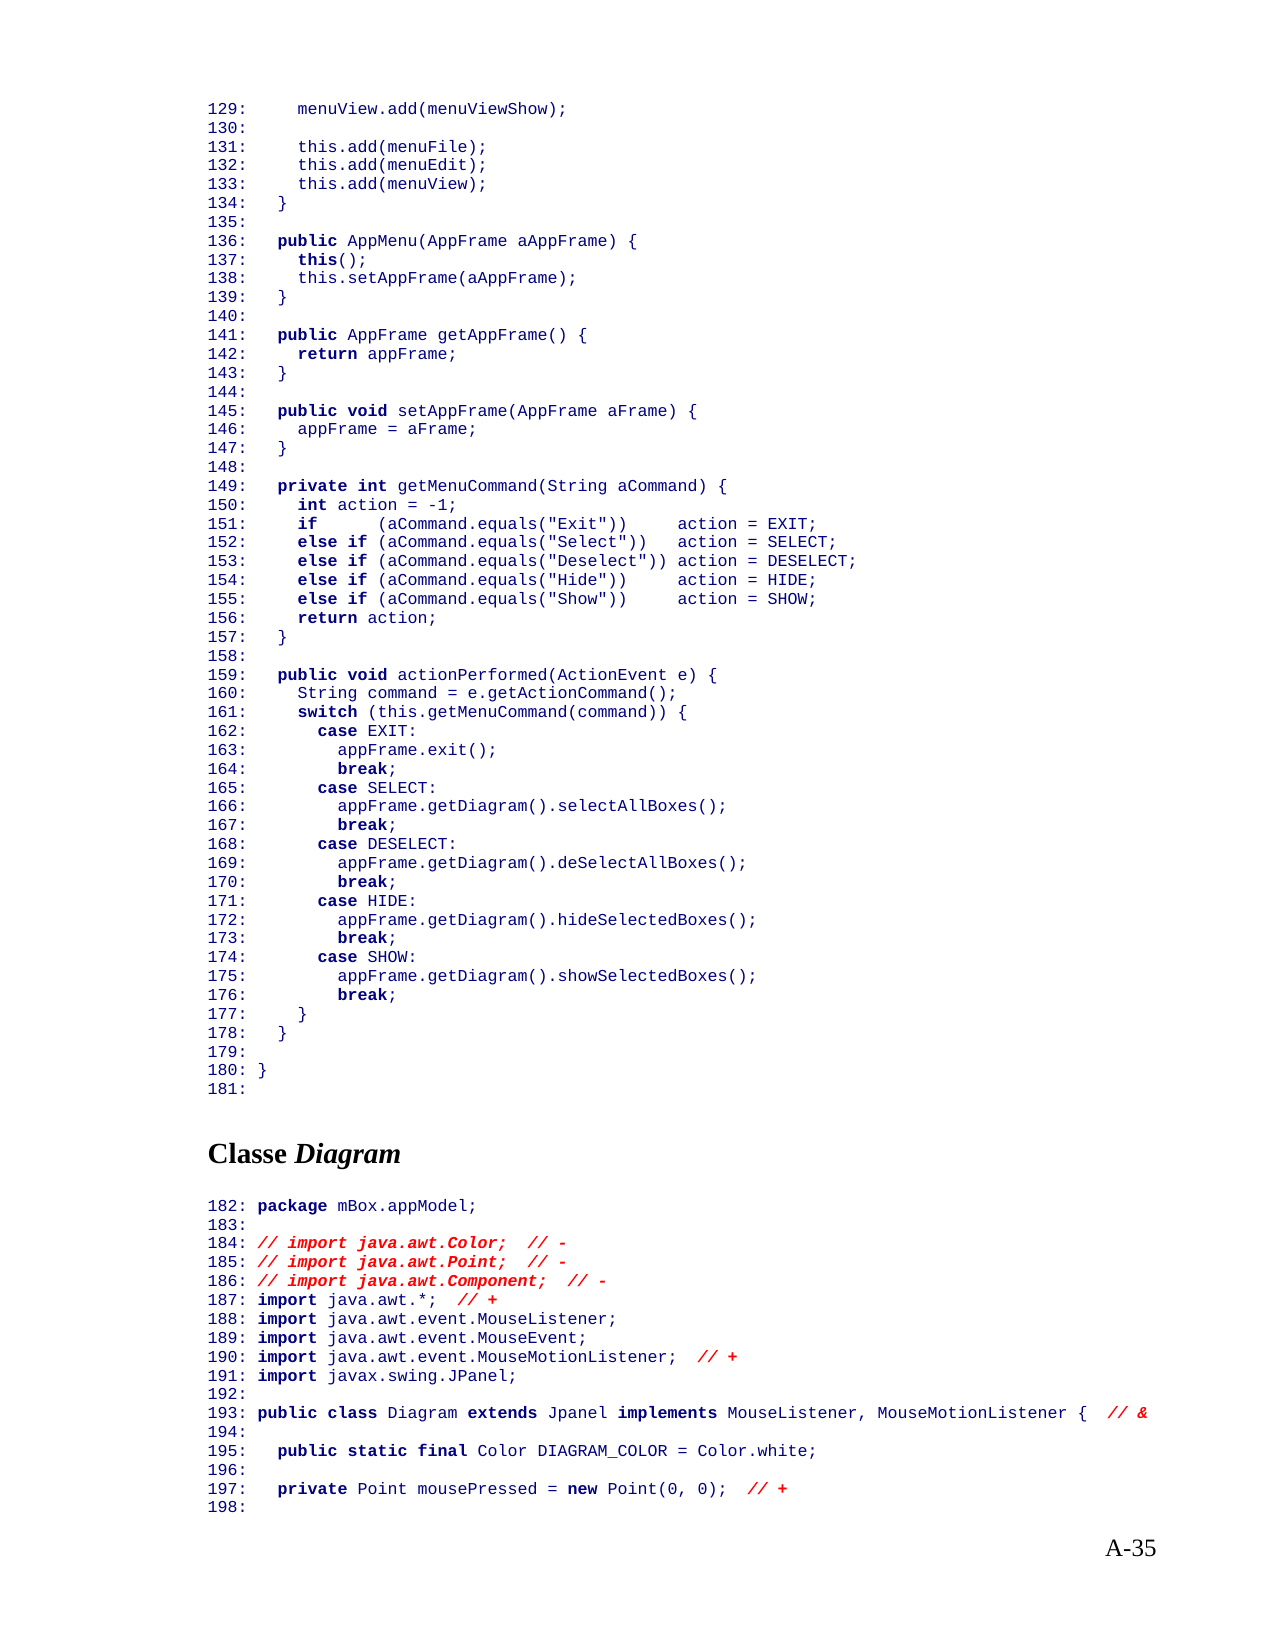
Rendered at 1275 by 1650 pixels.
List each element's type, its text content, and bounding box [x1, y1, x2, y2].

text 133: this.add(menuView); [207, 176, 1156, 195]
text 136: public AppMenu(AppFrame aAppFrame) { [207, 232, 1156, 251]
text 194: [207, 1424, 1156, 1442]
text 192: [207, 1386, 1156, 1405]
text 160: String command = e.getActionCommand(); [207, 685, 1156, 704]
text 154: else if (aCommand.equals("Hide")) action = HIDE; [207, 572, 1156, 591]
text 134: } [207, 195, 1156, 213]
text 167: break; [207, 817, 1156, 836]
text 156: return action; [207, 609, 1156, 628]
text 186: // import java.awt.Component; // - [207, 1273, 1156, 1292]
text 184: // import java.awt.Color; // - [207, 1235, 1156, 1254]
text 142: return appFrame; [207, 346, 1156, 364]
text 168: case DESELECT: [207, 836, 1156, 854]
text 183: [207, 1216, 1156, 1235]
text 189: import java.awt.event.MouseEvent; [207, 1329, 1156, 1348]
text 174: case SHOW: [207, 949, 1156, 968]
text 141: public AppFrame getAppFrame() { [207, 327, 1156, 346]
text 171: case HIDE: [207, 892, 1156, 911]
text 135: [207, 213, 1156, 232]
text 159: public void actionPerformed(ActionEvent e) { [207, 666, 1156, 685]
text 132: this.add(menuEdit); [207, 157, 1156, 176]
text 180: } [207, 1062, 1156, 1081]
text 173: break; [207, 930, 1156, 949]
text 179: [207, 1043, 1156, 1062]
text 165: case SELECT: [207, 779, 1156, 798]
text 188: import java.awt.event.MouseListener; [207, 1311, 1156, 1329]
text 150: int action = -1; [207, 496, 1156, 515]
text 144: [207, 383, 1156, 402]
text Classe Diagram [207, 1137, 1156, 1170]
text 151: if (aCommand.equals("Exit")) action = EXIT; [207, 515, 1156, 534]
text 181: [207, 1081, 1156, 1100]
text 164: break; [207, 760, 1156, 779]
text 191: import javax.swing.JPanel; [207, 1367, 1156, 1386]
text 163: appFrame.exit(); [207, 741, 1156, 760]
text 196: [207, 1461, 1156, 1480]
text 176: break; [207, 987, 1156, 1005]
text 157: } [207, 628, 1156, 647]
text 190: import java.awt.event.MouseMotionListener; // + [207, 1348, 1156, 1367]
text 185: // import java.awt.Point; // - [207, 1254, 1156, 1273]
text 138: this.setAppFrame(aAppFrame); [207, 270, 1156, 289]
text 193: public class Diagram extends Jpanel implements MouseListener, MouseMotionListener { // & [207, 1405, 1156, 1424]
text 145: public void setAppFrame(AppFrame aFrame) { [207, 402, 1156, 421]
text 140: [207, 308, 1156, 327]
text 195: public static final Color DIAGRAM_COLOR = Color.white; [207, 1442, 1156, 1461]
text 172: appFrame.getDiagram().hideSelectedBoxes(); [207, 911, 1156, 930]
text 148: [207, 459, 1156, 477]
text 198: [207, 1499, 1156, 1518]
text 175: appFrame.getDiagram().showSelectedBoxes(); [207, 968, 1156, 987]
text 147: } [207, 440, 1156, 459]
text 182: package mBox.appModel; [207, 1197, 1156, 1216]
text 129: menuView.add(menuViewShow); [207, 100, 1156, 119]
text 177: } [207, 1005, 1156, 1024]
text 143: } [207, 364, 1156, 383]
text 166: appFrame.getDiagram().selectAllBoxes(); [207, 798, 1156, 817]
text 169: appFrame.getDiagram().deSelectAllBoxes(); [207, 854, 1156, 873]
text 130: [207, 119, 1156, 138]
text 161: switch (this.getMenuCommand(command)) { [207, 704, 1156, 723]
text 149: private int getMenuCommand(String aCommand) { [207, 477, 1156, 496]
text 197: private Point mousePressed = new Point(0, 0); // + [207, 1480, 1156, 1499]
text 137: this(); [207, 251, 1156, 270]
text 178: } [207, 1024, 1156, 1043]
text 139: } [207, 289, 1156, 308]
text 131: this.add(menuFile); [207, 138, 1156, 157]
text 158: [207, 647, 1156, 666]
text 162: case EXIT: [207, 723, 1156, 741]
text 155: else if (aCommand.equals("Show")) action = SHOW; [207, 591, 1156, 609]
text 146: appFrame = aFrame; [207, 421, 1156, 440]
text 170: break; [207, 873, 1156, 892]
text 187: import java.awt.*; // + [207, 1292, 1156, 1311]
text 152: else if (aCommand.equals("Select")) action = SELECT; [207, 534, 1156, 553]
text 153: else if (aCommand.equals("Deselect")) action = DESELECT; [207, 553, 1156, 572]
